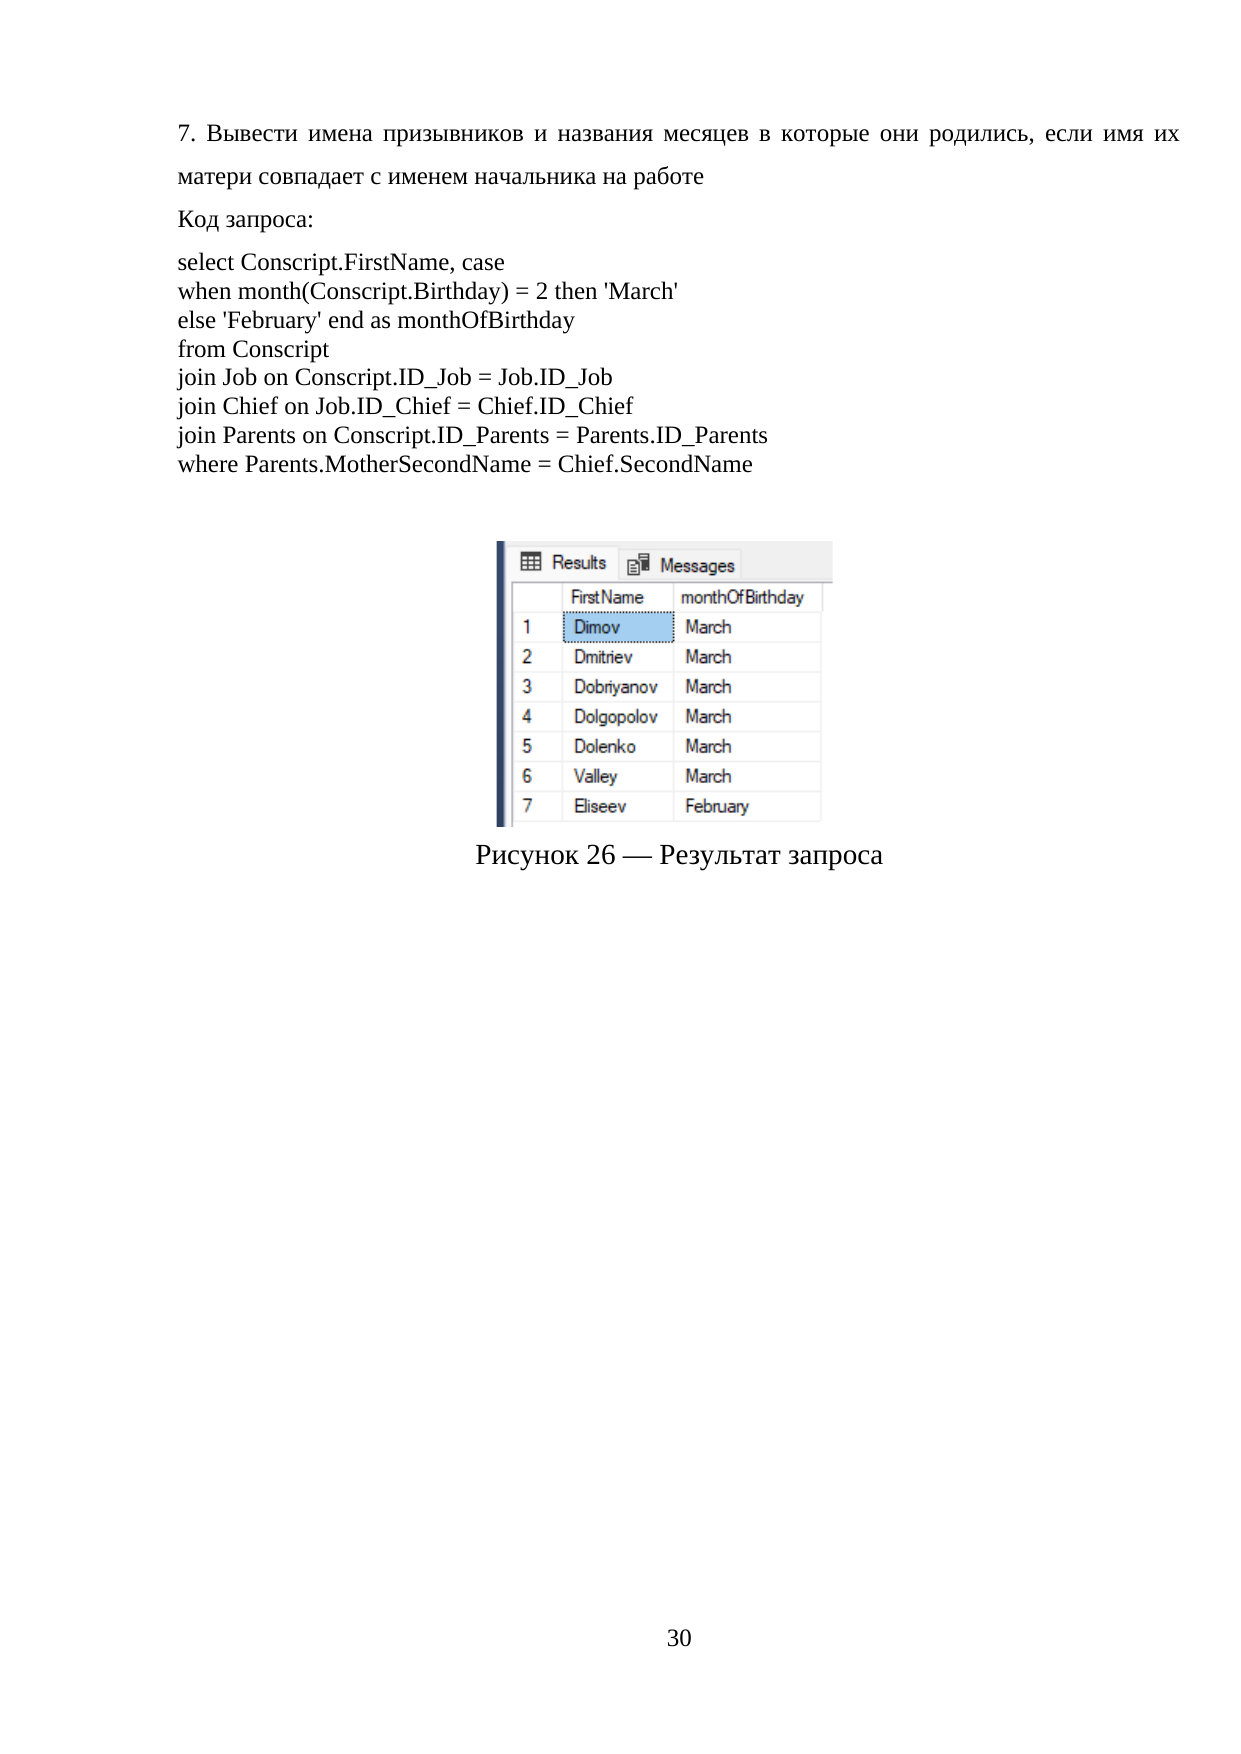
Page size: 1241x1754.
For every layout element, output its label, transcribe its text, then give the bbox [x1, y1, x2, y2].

text Код запроса: [177, 204, 1181, 233]
text 7. Вывести имена призывников и названия месяцев в которые они родились, если имя их матери совпадает с именем начальника на работе [177, 118, 1181, 190]
text join Job on Conscript.ID_Job = Job.ID_Job [177, 362, 1181, 391]
text when month(Conscript.Birthday) = 2 then 'March' [177, 276, 1181, 305]
text select Conscript.FirstName, case [177, 247, 1181, 276]
text where Parents.MotherSecondName = Chief.SecondName [177, 449, 1181, 477]
text Рисунок 26 — Результат запроса [177, 837, 1181, 870]
text else 'February' end as monthOfBirthday [177, 305, 1181, 334]
text join Chief on Job.ID_Chief = Chief.ID_Chief [177, 391, 1181, 420]
picture [496, 541, 833, 827]
text join Parents on Conscript.ID_Parents = Parents.ID_Parents [177, 420, 1181, 449]
text from Conscript [177, 334, 1181, 362]
